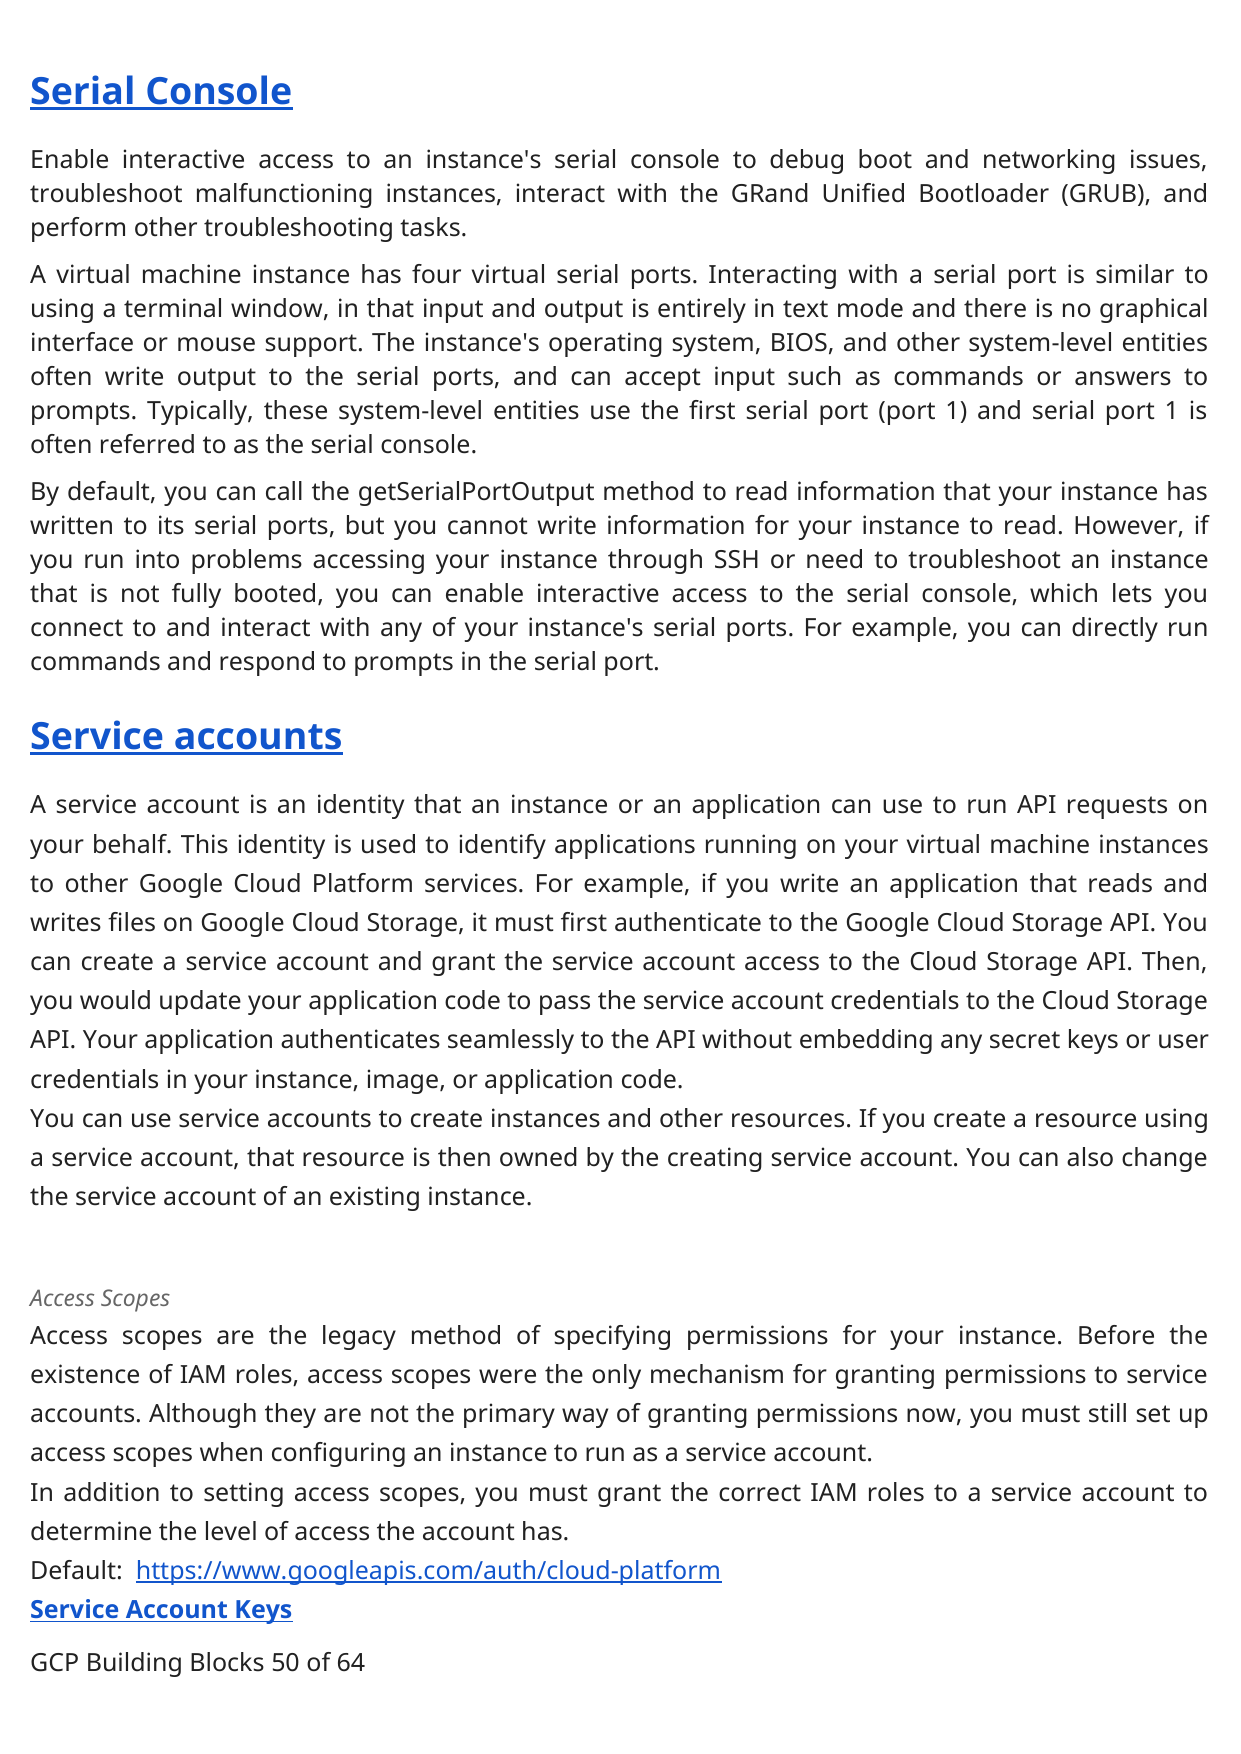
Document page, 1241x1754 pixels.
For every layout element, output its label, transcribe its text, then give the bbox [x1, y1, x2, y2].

text In addition to setting access scopes, you must grant the correct IAM roles to a service account to determine the level of access the account has. [30, 1474, 1210, 1547]
text You can use service accounts to create instances and other resources. If you create a resource using a service account, that resource is then owned by the creating service account. You can also change the service account of an existing instance. [30, 1100, 1210, 1213]
text Enable interactive access to an instance's serial console to debug boot and networking issues, troubleshoot malfunctioning instances, interact with the GRand Unified Bootloader (GRUB), and perform other troubleshooting tasks. [30, 142, 1210, 244]
text A virtual machine instance has four virtual serial ports. Interacting with a serial port is similar to using a terminal window, in that input and output is entirely in text mode and there is no graphical interface or mouse support. The instance's operating system, BIOS, and other system-level entities often write output to the serial ports, and can accept input such as commands or answers to prompts. Typically, these system-level entities use the first serial port (port 1) and serial port 1 is often referred to as the serial console. [30, 257, 1210, 461]
text Access scopes are the legacy method of specifying permissions for your instance. Before the existence of IAM roles, access scopes were the only mechanism for granting permissions to service accounts. Although they are not the primary way of granting permissions now, you must still set up access scopes when configuring an instance to run as a service account. [30, 1317, 1210, 1469]
text A service account is an identity that an instance or an application can use to run API requests on your behalf. This identity is used to identify applications running on your virtual machine instances to other Google Cloud Platform services. For example, if you write an application that reads and writes files on Google Cloud Storage, it must first authenticate to the Google Cloud Storage API. You can create a service account and grant the service account access to the Cloud Storage API. Then, you would update your application code to pass the service account credentials to the Cloud Storage API. Your application authenticates seamlessly to the API without embedding any secret keys or user credentials in your instance, image, or application code. [30, 787, 1210, 1095]
subtitle Service accounts [30, 709, 1210, 760]
text By default, you can call the getSerialPortOutput method to read information that your instance has written to its serial ports, but you cannot write information for your instance to read. However, if you run into problems accessing your instance through SSH or need to troubleshoot an instance that is not fully booted, you can enable interactive access to the serial console, which lets you connect to and interact with any of your instance's serial ports. For example, you can directly run commands and respond to prompts in the serial port. [30, 473, 1210, 678]
subtitle Access Scopes [30, 1282, 1210, 1313]
text Service Account Keys [30, 1592, 1210, 1626]
subtitle Serial Console [30, 64, 1210, 115]
text Default: https://www.googleapis.com/auth/cloud-platform [30, 1552, 1210, 1587]
